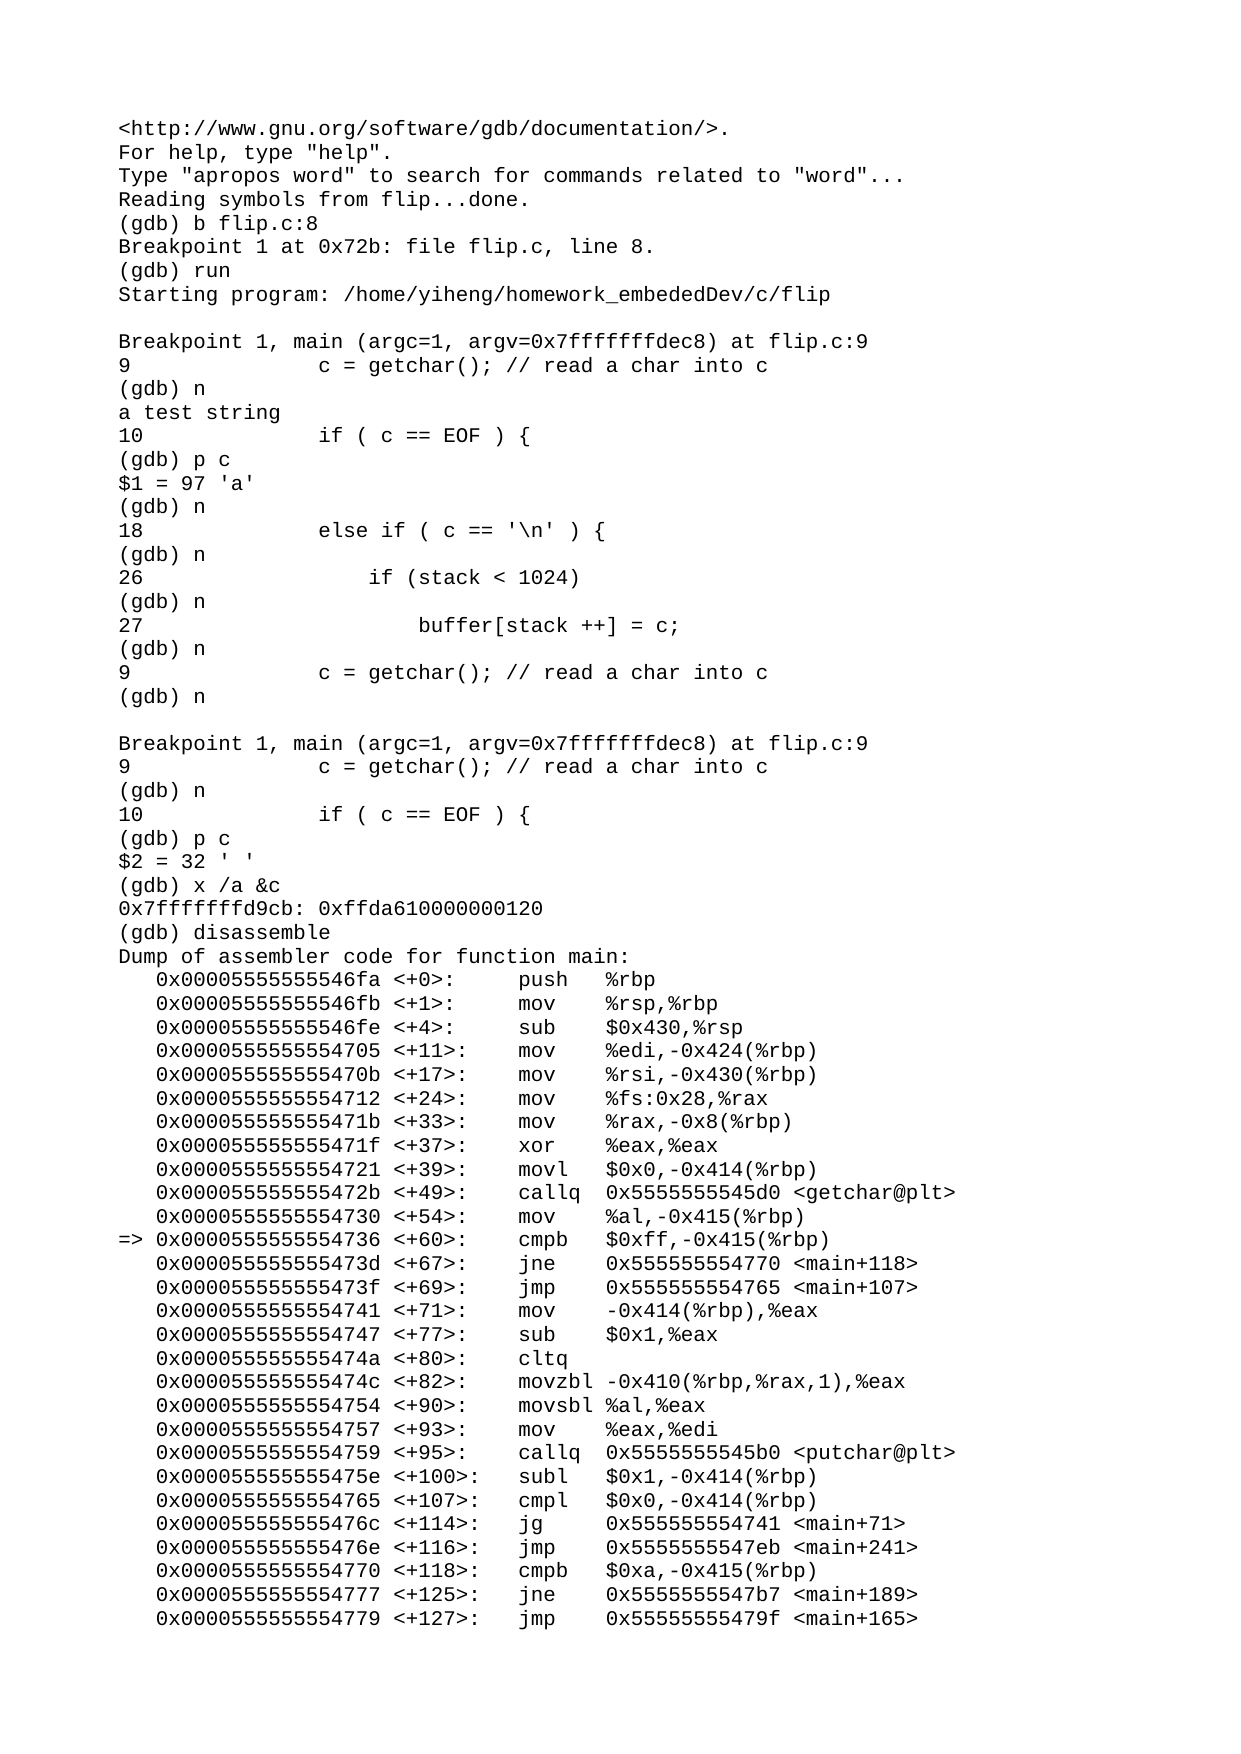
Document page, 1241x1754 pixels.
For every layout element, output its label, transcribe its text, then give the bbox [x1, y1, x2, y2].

text a test string [118, 402, 1122, 426]
text 0x0000555555554757 <+93>: mov %eax,%edi [118, 1419, 1122, 1442]
text 0x000055555555472b <+49>: callq 0x5555555545d0 <getchar@plt> [118, 1182, 1122, 1206]
text 0x0000555555554730 <+54>: mov %al,-0x415(%rbp) [118, 1206, 1122, 1229]
text (gdb) p c [118, 827, 1122, 851]
text (gdb) disassemble [118, 922, 1122, 946]
text 0x000055555555474c <+82>: movzbl -0x410(%rbp,%rax,1),%eax [118, 1371, 1122, 1395]
text 9 c = getchar(); // read a char into c [118, 354, 1122, 378]
text 0x7fffffffd9cb: 0xffda610000000120 [118, 898, 1122, 922]
text (gdb) n [118, 544, 1122, 567]
text Starting program: /home/yiheng/homework_embededDev/c/flip [118, 284, 1122, 307]
text 0x000055555555473d <+67>: jne 0x555555554770 <main+118> [118, 1253, 1122, 1277]
text 0x0000555555554705 <+11>: mov %edi,-0x424(%rbp) [118, 1040, 1122, 1064]
text 0x000055555555474a <+80>: cltq [118, 1348, 1122, 1371]
text 0x0000555555554777 <+125>: jne 0x5555555547b7 <main+189> [118, 1584, 1122, 1608]
text Reading symbols from flip...done. [118, 189, 1122, 213]
text 0x0000555555554754 <+90>: movsbl %al,%eax [118, 1395, 1122, 1419]
text => 0x0000555555554736 <+60>: cmpb $0xff,-0x415(%rbp) [118, 1229, 1122, 1253]
text 10 if ( c == EOF ) { [118, 426, 1122, 449]
text (gdb) n [118, 378, 1122, 402]
text <http://www.gnu.org/software/gdb/documentation/>. [118, 118, 1122, 142]
text 9 c = getchar(); // read a char into c [118, 757, 1122, 780]
text 0x00005555555546fa <+0>: push %rbp [118, 969, 1122, 993]
text (gdb) run [118, 260, 1122, 284]
text 0x0000555555554779 <+127>: jmp 0x55555555479f <main+165> [118, 1608, 1122, 1631]
text 0x0000555555554712 <+24>: mov %fs:0x28,%rax [118, 1088, 1122, 1111]
text 0x00005555555546fb <+1>: mov %rsp,%rbp [118, 993, 1122, 1017]
text $1 = 97 'a' [118, 473, 1122, 496]
text 9 c = getchar(); // read a char into c [118, 662, 1122, 686]
text $2 = 32 ' ' [118, 851, 1122, 875]
text (gdb) x /a &c [118, 875, 1122, 898]
text 0x0000555555554721 <+39>: movl $0x0,-0x414(%rbp) [118, 1158, 1122, 1182]
text 10 if ( c == EOF ) { [118, 804, 1122, 827]
text Dump of assembler code for function main: [118, 946, 1122, 969]
text 0x000055555555476e <+116>: jmp 0x5555555547eb <main+241> [118, 1537, 1122, 1561]
text 0x00005555555546fe <+4>: sub $0x430,%rsp [118, 1017, 1122, 1040]
text Breakpoint 1 at 0x72b: file flip.c, line 8. [118, 236, 1122, 260]
text 0x0000555555554765 <+107>: cmpl $0x0,-0x414(%rbp) [118, 1489, 1122, 1513]
text 0x000055555555470b <+17>: mov %rsi,-0x430(%rbp) [118, 1064, 1122, 1088]
text (gdb) n [118, 591, 1122, 615]
text (gdb) n [118, 686, 1122, 709]
text For help, type "help". [118, 142, 1122, 165]
text 0x000055555555476c <+114>: jg 0x555555554741 <main+71> [118, 1513, 1122, 1537]
text 0x0000555555554741 <+71>: mov -0x414(%rbp),%eax [118, 1300, 1122, 1324]
text (gdb) b flip.c:8 [118, 213, 1122, 236]
text Breakpoint 1, main (argc=1, argv=0x7fffffffdec8) at flip.c:9 [118, 733, 1122, 757]
text Breakpoint 1, main (argc=1, argv=0x7fffffffdec8) at flip.c:9 [118, 331, 1122, 354]
text (gdb) n [118, 496, 1122, 520]
text 27 buffer[stack ++] = c; [118, 615, 1122, 638]
text (gdb) n [118, 638, 1122, 662]
text 0x000055555555473f <+69>: jmp 0x555555554765 <main+107> [118, 1277, 1122, 1300]
text 0x0000555555554770 <+118>: cmpb $0xa,-0x415(%rbp) [118, 1561, 1122, 1584]
text 26 if (stack < 1024) [118, 567, 1122, 591]
text (gdb) p c [118, 449, 1122, 473]
text Type "apropos word" to search for commands related to "word"... [118, 165, 1122, 189]
text 0x0000555555554747 <+77>: sub $0x1,%eax [118, 1324, 1122, 1348]
text 0x000055555555475e <+100>: subl $0x1,-0x414(%rbp) [118, 1466, 1122, 1489]
text 18 else if ( c == '\n' ) { [118, 520, 1122, 544]
text 0x000055555555471f <+37>: xor %eax,%eax [118, 1135, 1122, 1158]
text (gdb) n [118, 780, 1122, 804]
text 0x0000555555554759 <+95>: callq 0x5555555545b0 <putchar@plt> [118, 1442, 1122, 1466]
text 0x000055555555471b <+33>: mov %rax,-0x8(%rbp) [118, 1111, 1122, 1135]
